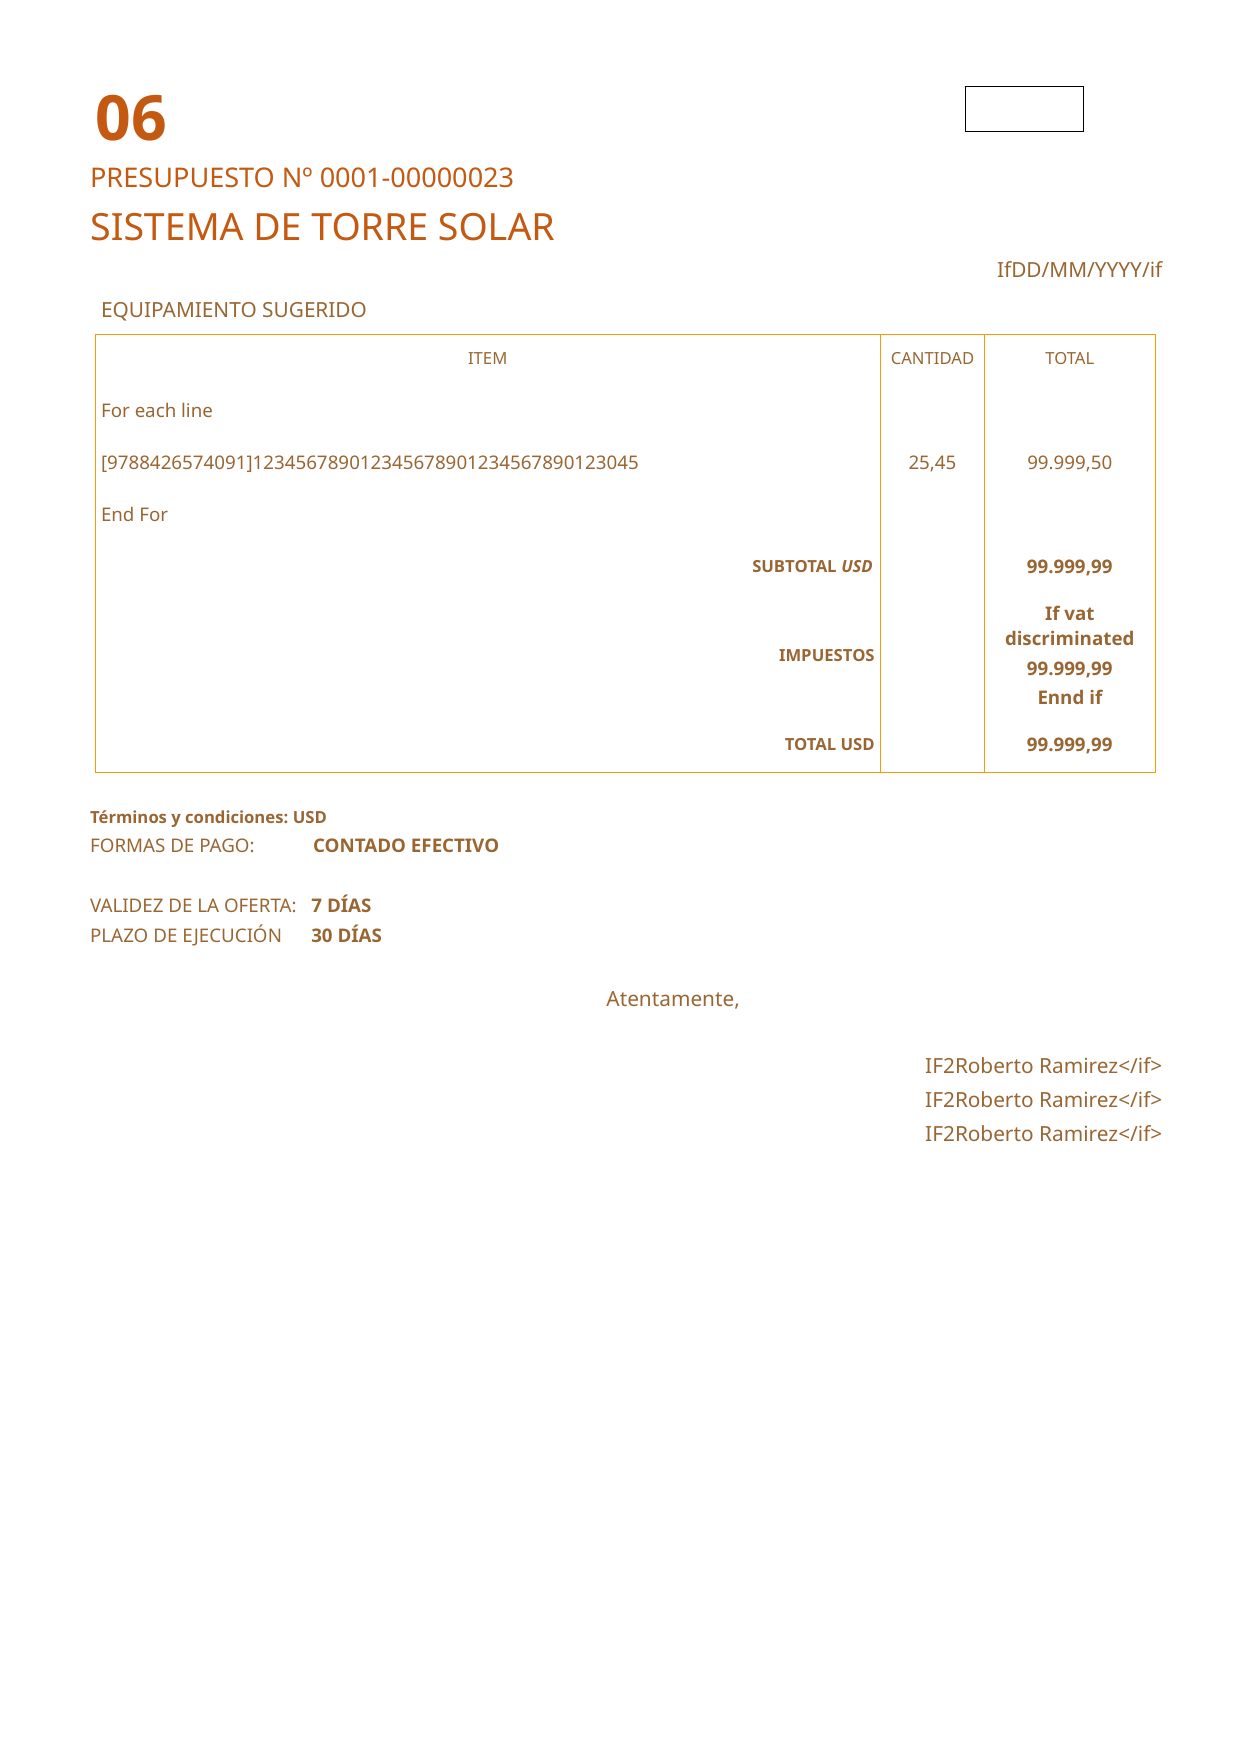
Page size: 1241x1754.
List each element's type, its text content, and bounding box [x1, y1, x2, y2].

text IF2Roberto Ramirez</if> [90, 1083, 1162, 1113]
table_cell If vat discriminated 99.999,99 Ennd if [985, 594, 1155, 720]
table_cell [9788426574091]123456789012345678901234567890123045 [96, 438, 880, 490]
table_cell [881, 386, 984, 438]
table_cell SUBTOTAL USD [96, 542, 880, 594]
table_cell CANTIDAD [881, 335, 984, 386]
table_cell TOTAL [985, 335, 1155, 386]
table_cell [881, 490, 984, 542]
table_cell [881, 594, 984, 720]
text SISTEMA DE TORRE SOLAR [90, 200, 1162, 251]
table_cell IMPUESTOS [96, 594, 880, 720]
table_cell [881, 542, 984, 594]
text FORMAS DE PAGO: CONTADO EFECTIVO [90, 833, 1162, 858]
text Atentamente, [606, 984, 1162, 1013]
table_cell [881, 720, 984, 772]
table_cell 25,45 [881, 438, 984, 490]
table_cell ITEM [96, 335, 880, 386]
table_cell End For [96, 490, 880, 542]
table_cell 99.999,99 [985, 542, 1155, 594]
table_cell 99.999,50 [985, 438, 1155, 490]
table_cell TOTAL USD [96, 720, 880, 772]
text IfDD/MM/YYYY/if [90, 255, 1162, 284]
text VALIDEZ DE LA OFERTA: 7 DÍAS [90, 892, 1162, 918]
text PRESUPUESTO Nº 0001-00000023 [90, 159, 1162, 196]
table_cell 99.999,99 [985, 720, 1155, 772]
text IF2Roberto Ramirez</if> [90, 1049, 1162, 1079]
table_cell [985, 490, 1155, 542]
text PLAZO DE EJECUCIÓN 30 DÍAS [90, 922, 1162, 947]
table_header EQUIPAMIENTO SUGERIDO [95, 290, 880, 334]
text IF2Roberto Ramirez</if> [90, 1117, 1162, 1147]
table_cell For each line [96, 386, 880, 438]
text Términos y condiciones: USD [90, 805, 1162, 829]
table_header [984, 290, 1155, 334]
table_header [880, 290, 984, 334]
table_cell [985, 386, 1155, 438]
